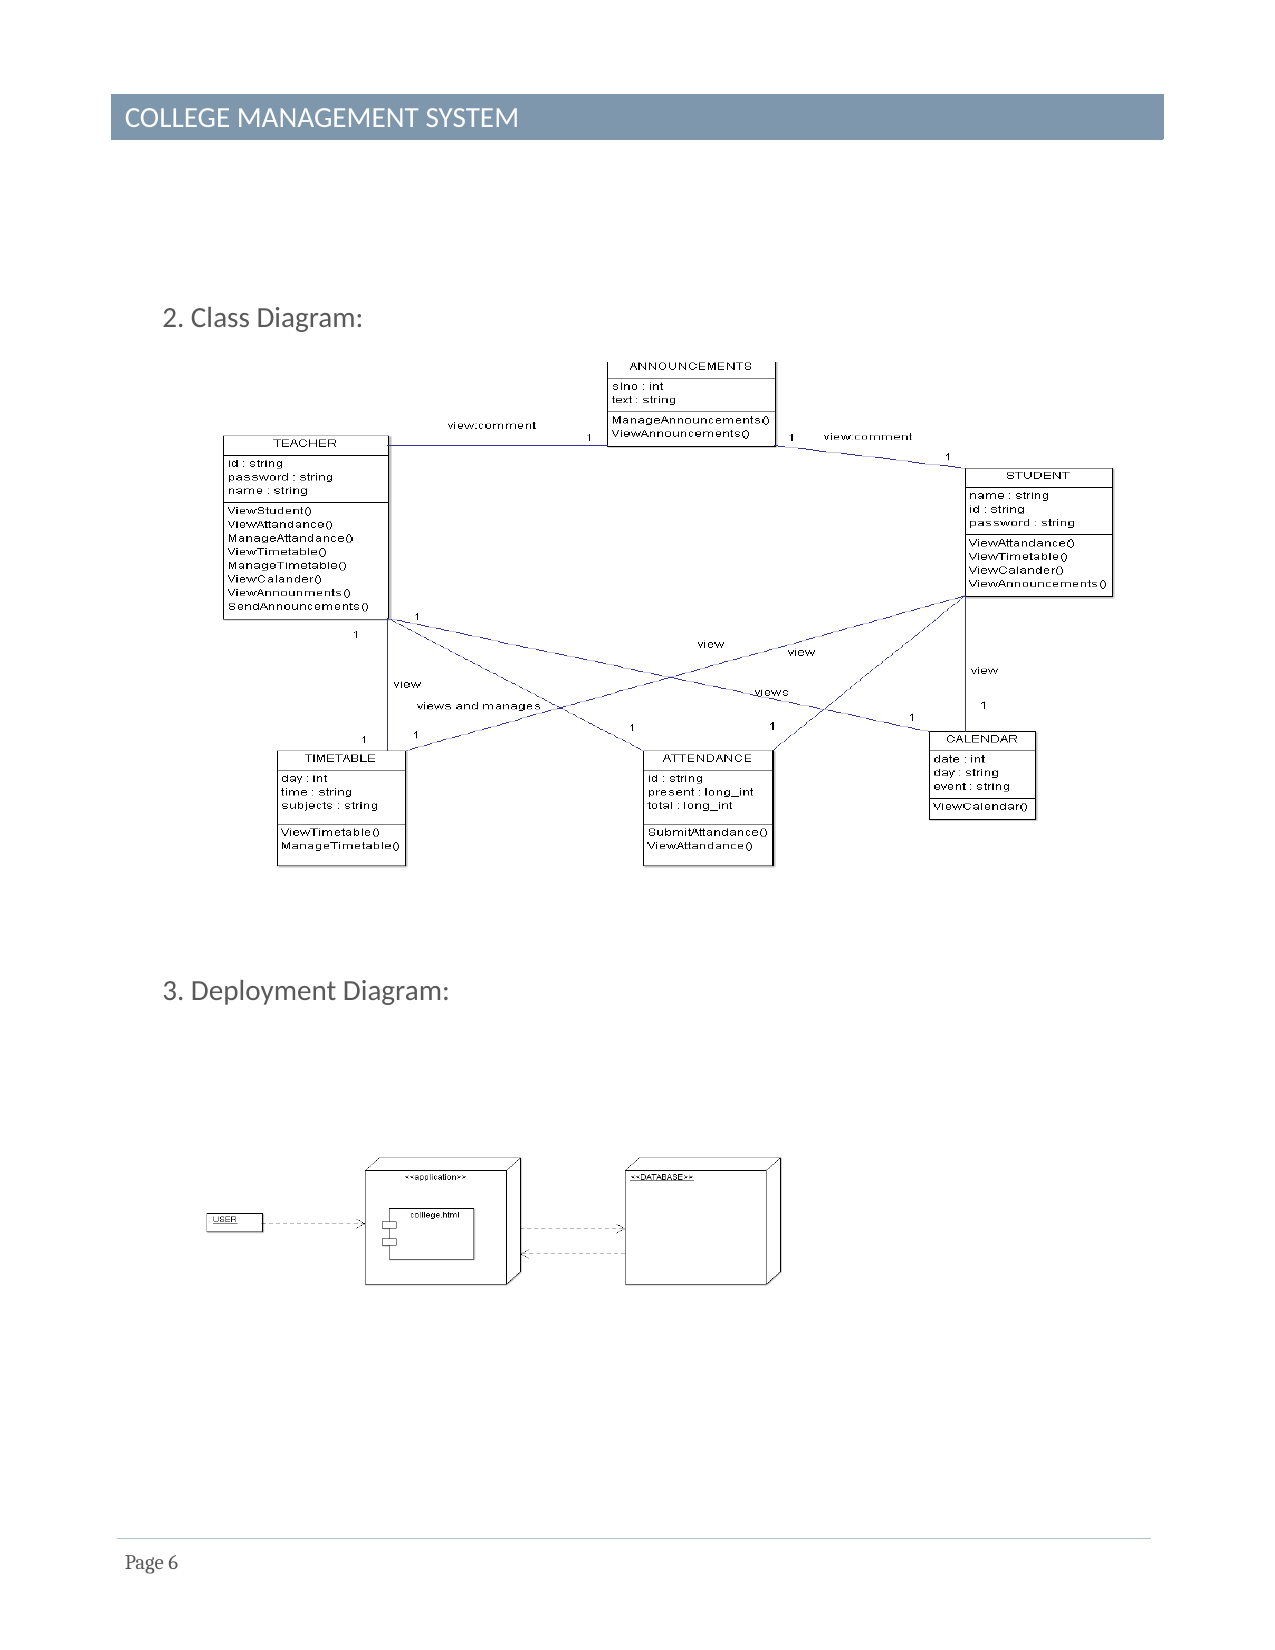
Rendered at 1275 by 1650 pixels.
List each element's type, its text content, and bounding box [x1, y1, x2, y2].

picture [162, 1035, 1017, 1406]
picture [162, 362, 1175, 951]
text 3. Deployment Diagram: [162, 972, 1113, 1008]
text 2. Class Diagram: [162, 299, 1113, 335]
